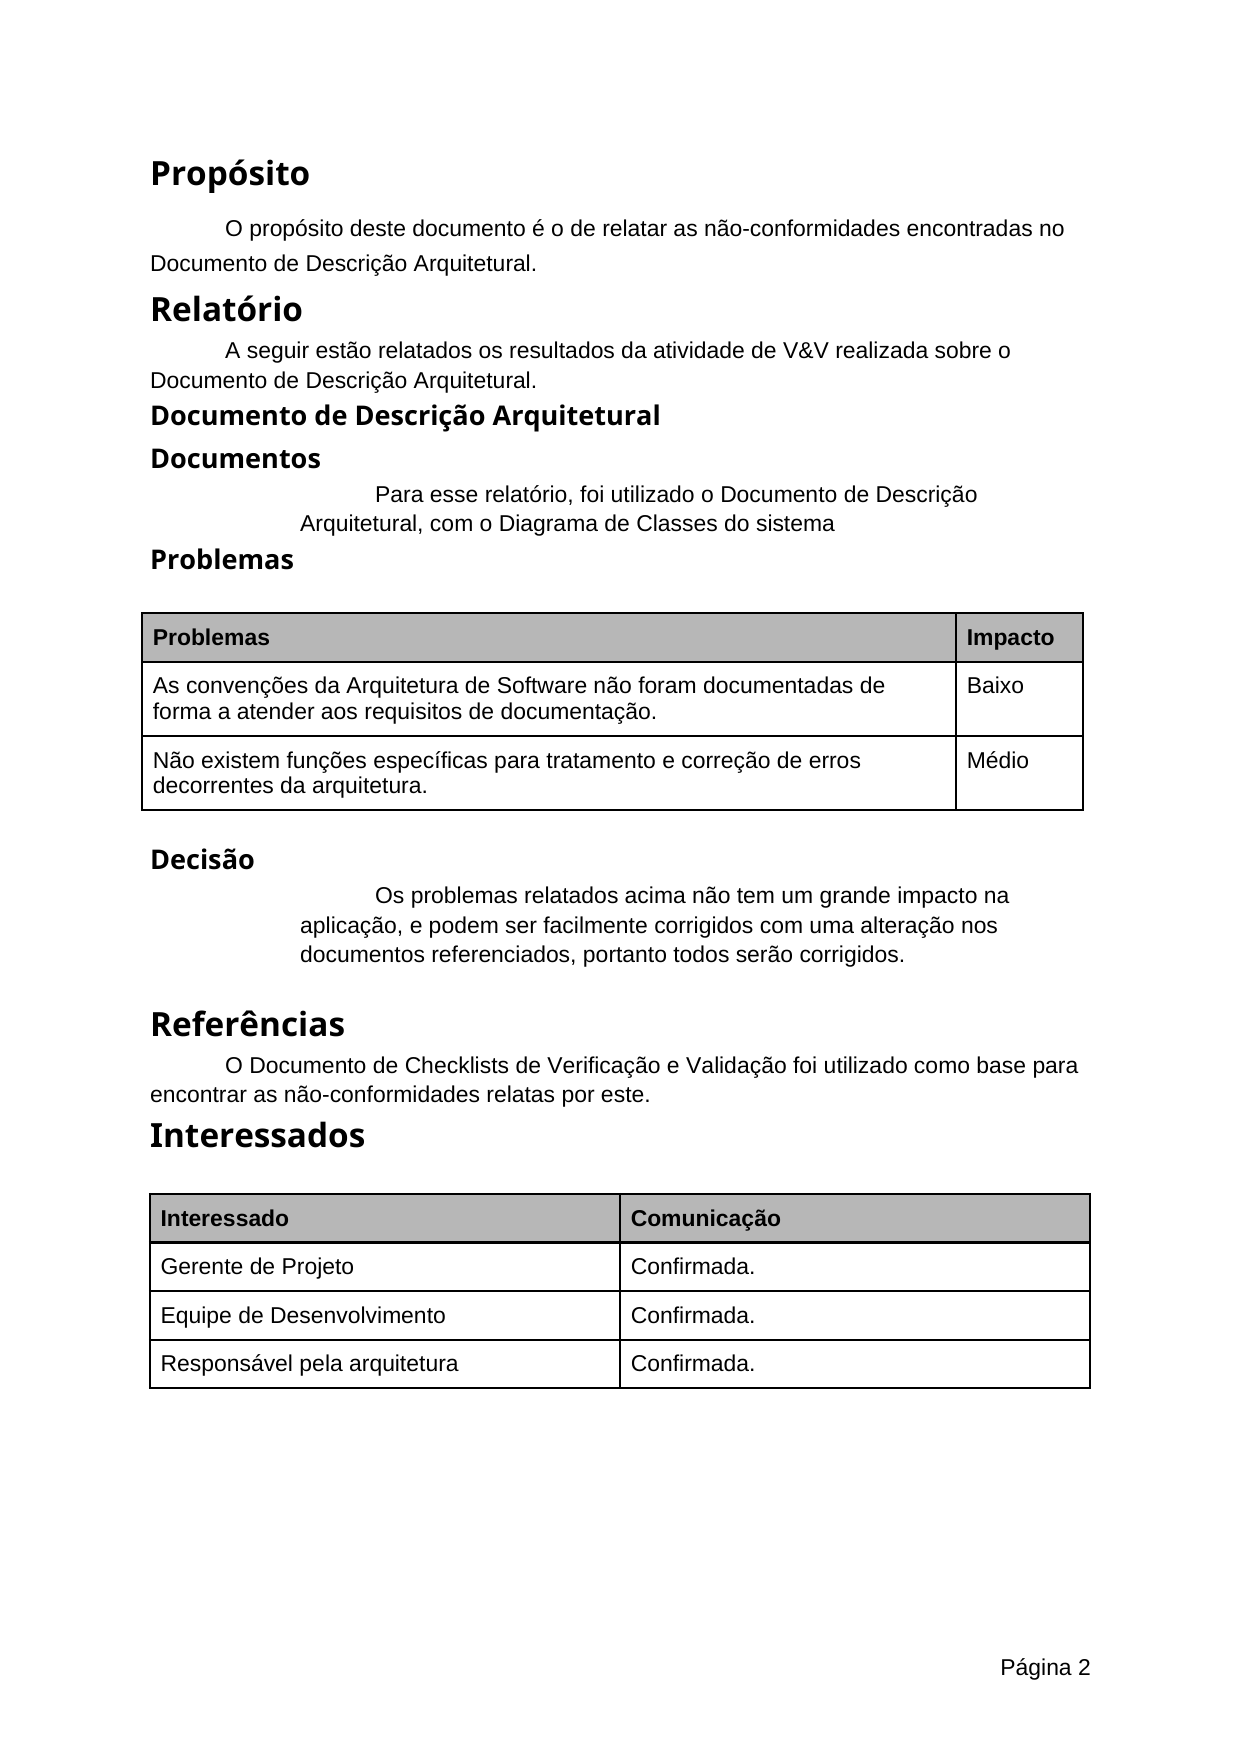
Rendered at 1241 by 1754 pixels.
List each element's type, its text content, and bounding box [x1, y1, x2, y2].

table_cell Gerente de Projeto [151, 1244, 619, 1290]
table_header Interessado [151, 1195, 619, 1241]
table_cell Não existem funções específicas para tratamento e correção de erros decorrentes da arquitetura. [143, 737, 955, 809]
table_cell Baixo [957, 663, 1082, 735]
table_cell Confirmada. [621, 1244, 1089, 1290]
table_header Impacto [957, 614, 1082, 661]
table_cell Confirmada. [621, 1341, 1089, 1387]
table_cell Responsável pela arquitetura [151, 1341, 619, 1387]
subtitle Referências [150, 1000, 1091, 1046]
subtitle Relatório [150, 286, 1091, 331]
table_cell Confirmada. [621, 1292, 1089, 1338]
text A seguir estão relatados os resultados da atividade de V&V realizada sobre o Documento de Descrição Arquitetural. [150, 338, 1091, 393]
text Os problemas relatados acima não tem um grande impacto na aplicação, e podem ser facilmente corrigidos com uma alteração nos documentos referenciados, portanto todos serão corrigidos. [300, 883, 1091, 967]
table_header Comunicação [621, 1195, 1089, 1241]
table_cell As convenções da Arquitetura de Software não foram documentadas de forma a atender aos requisitos de documentação. [143, 663, 955, 735]
subtitle Problemas [150, 540, 1091, 577]
subtitle Documento de Descrição Arquitetural [150, 397, 1091, 434]
subtitle Interessados [150, 1111, 1091, 1157]
text O propósito deste documento é o de relatar as não-conformidades encontradas no Documento de Descrição Arquitetural. [150, 215, 1091, 276]
subtitle Decisão [150, 841, 1091, 877]
table_cell Médio [957, 737, 1082, 809]
text O Documento de Checklists de Verificação e Validação foi utilizado como base para encontrar as não-conformidades relatas por este. [150, 1053, 1091, 1108]
table_cell Equipe de Desenvolvimento [151, 1292, 619, 1338]
subtitle Documentos [150, 439, 1091, 476]
text Para esse relatório, foi utilizado o Documento de Descrição Arquitetural, com o Diagrama de Classes do sistema [300, 482, 1091, 537]
subtitle Propósito [150, 150, 1091, 195]
table_header Problemas [143, 614, 955, 661]
